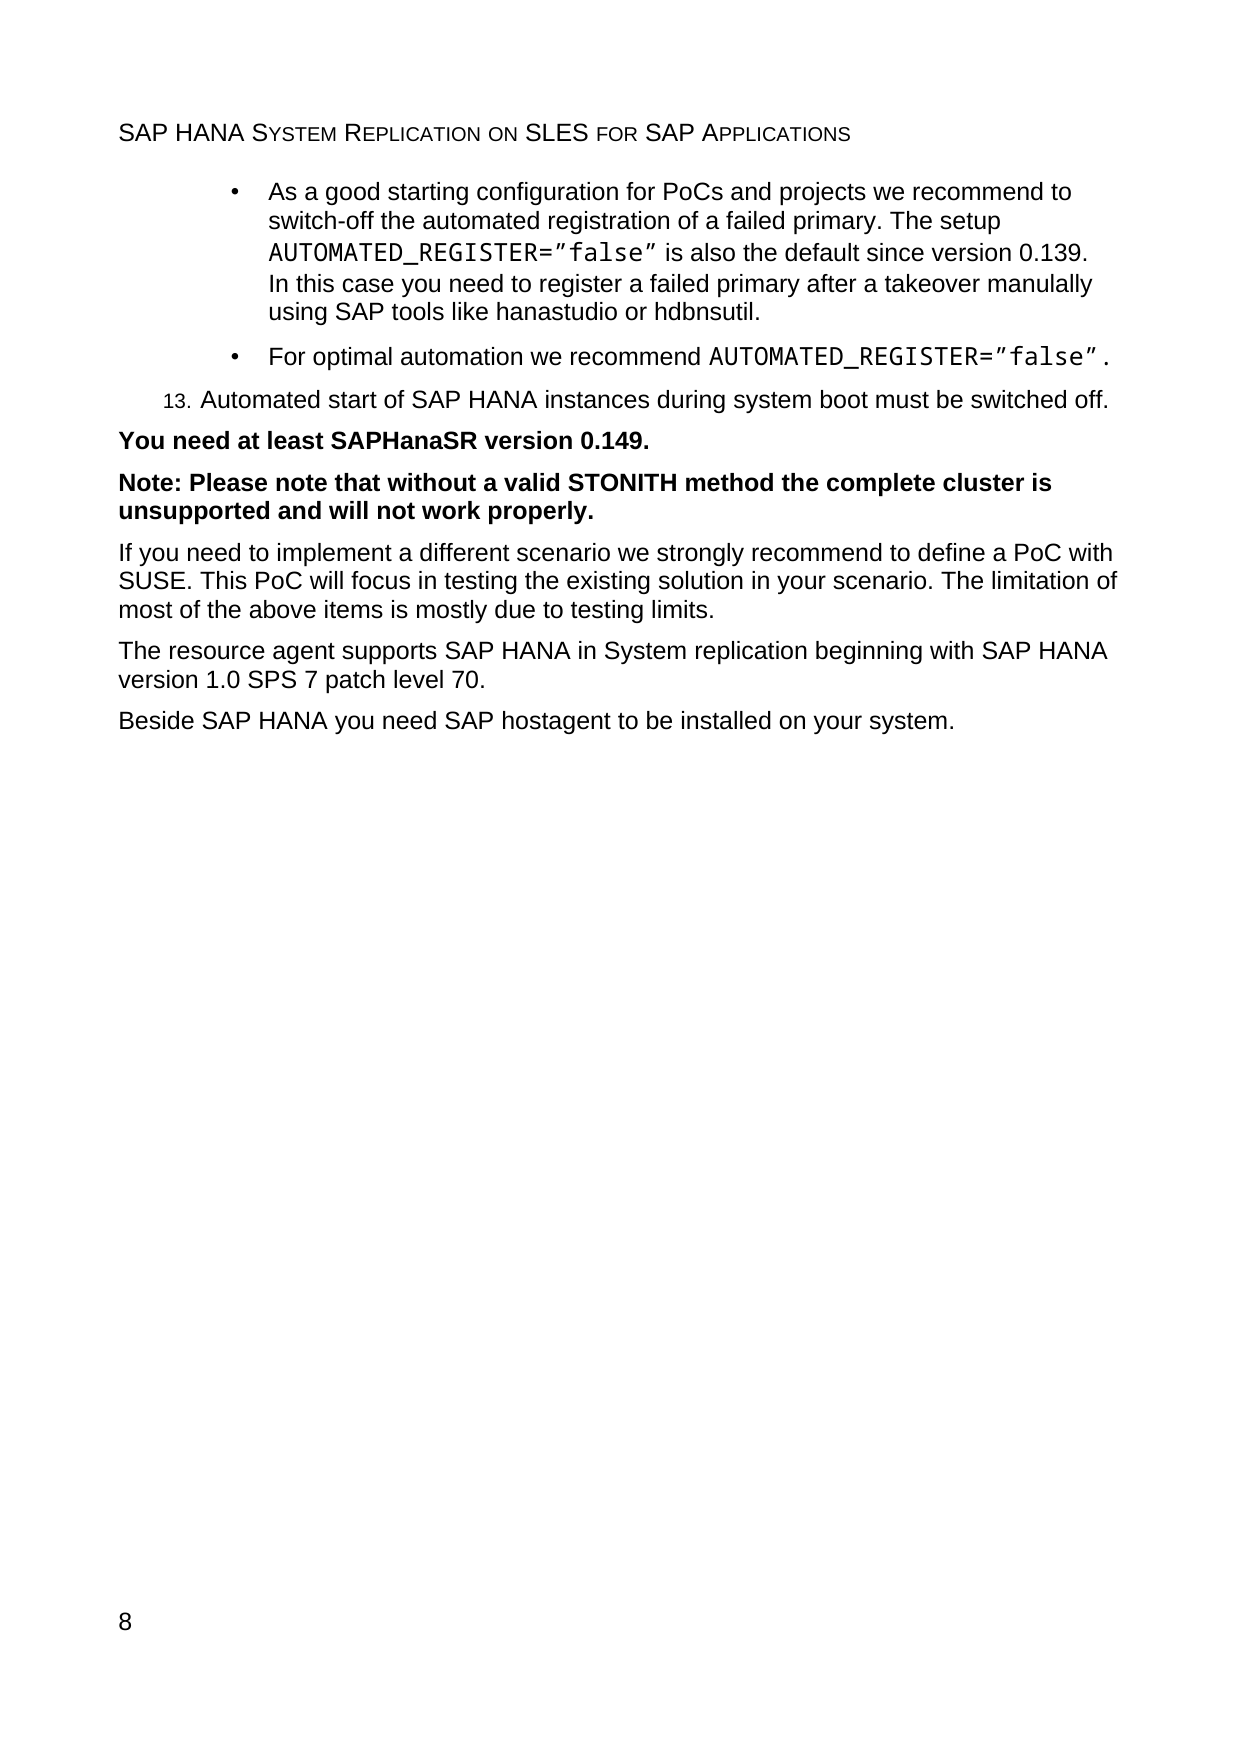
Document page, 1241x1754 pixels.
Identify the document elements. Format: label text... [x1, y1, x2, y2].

text The resource agent supports SAP HANA in System replication beginning with SAP HANA version 1.0 SPS 7 patch level 70. [118, 636, 1122, 694]
list For optimal automation we recommend AUTOMATED_REGISTER=”false”. [231, 338, 1122, 373]
text Beside SAP HANA you need SAP hostagent to be installed on your system. [118, 706, 1122, 735]
text If you need to implement a different scenario we strongly recommend to define a PoC with SUSE. This PoC will focus in testing the existing solution in your scenario. The limitation of most of the above items is mostly due to testing limits. [118, 538, 1122, 624]
list Automated start of SAP HANA instances during system boot must be switched off. [163, 385, 1122, 414]
text You need at least SAPHanaSR version 0.149. [118, 426, 1122, 455]
list As a good starting configuration for PoCs and projects we recommend to switch-off the automated registration of a failed primary. The setup AUTOMATED_REGISTER=”false” is also the default since version 0.139. In this case you need to register a failed primary after a takeover manulally using SAP tools like hanastudio or hdbnsutil. [231, 177, 1122, 326]
text Note: Please note that without a valid STONITH method the complete cluster is unsupported and will not work properly. [118, 468, 1122, 525]
